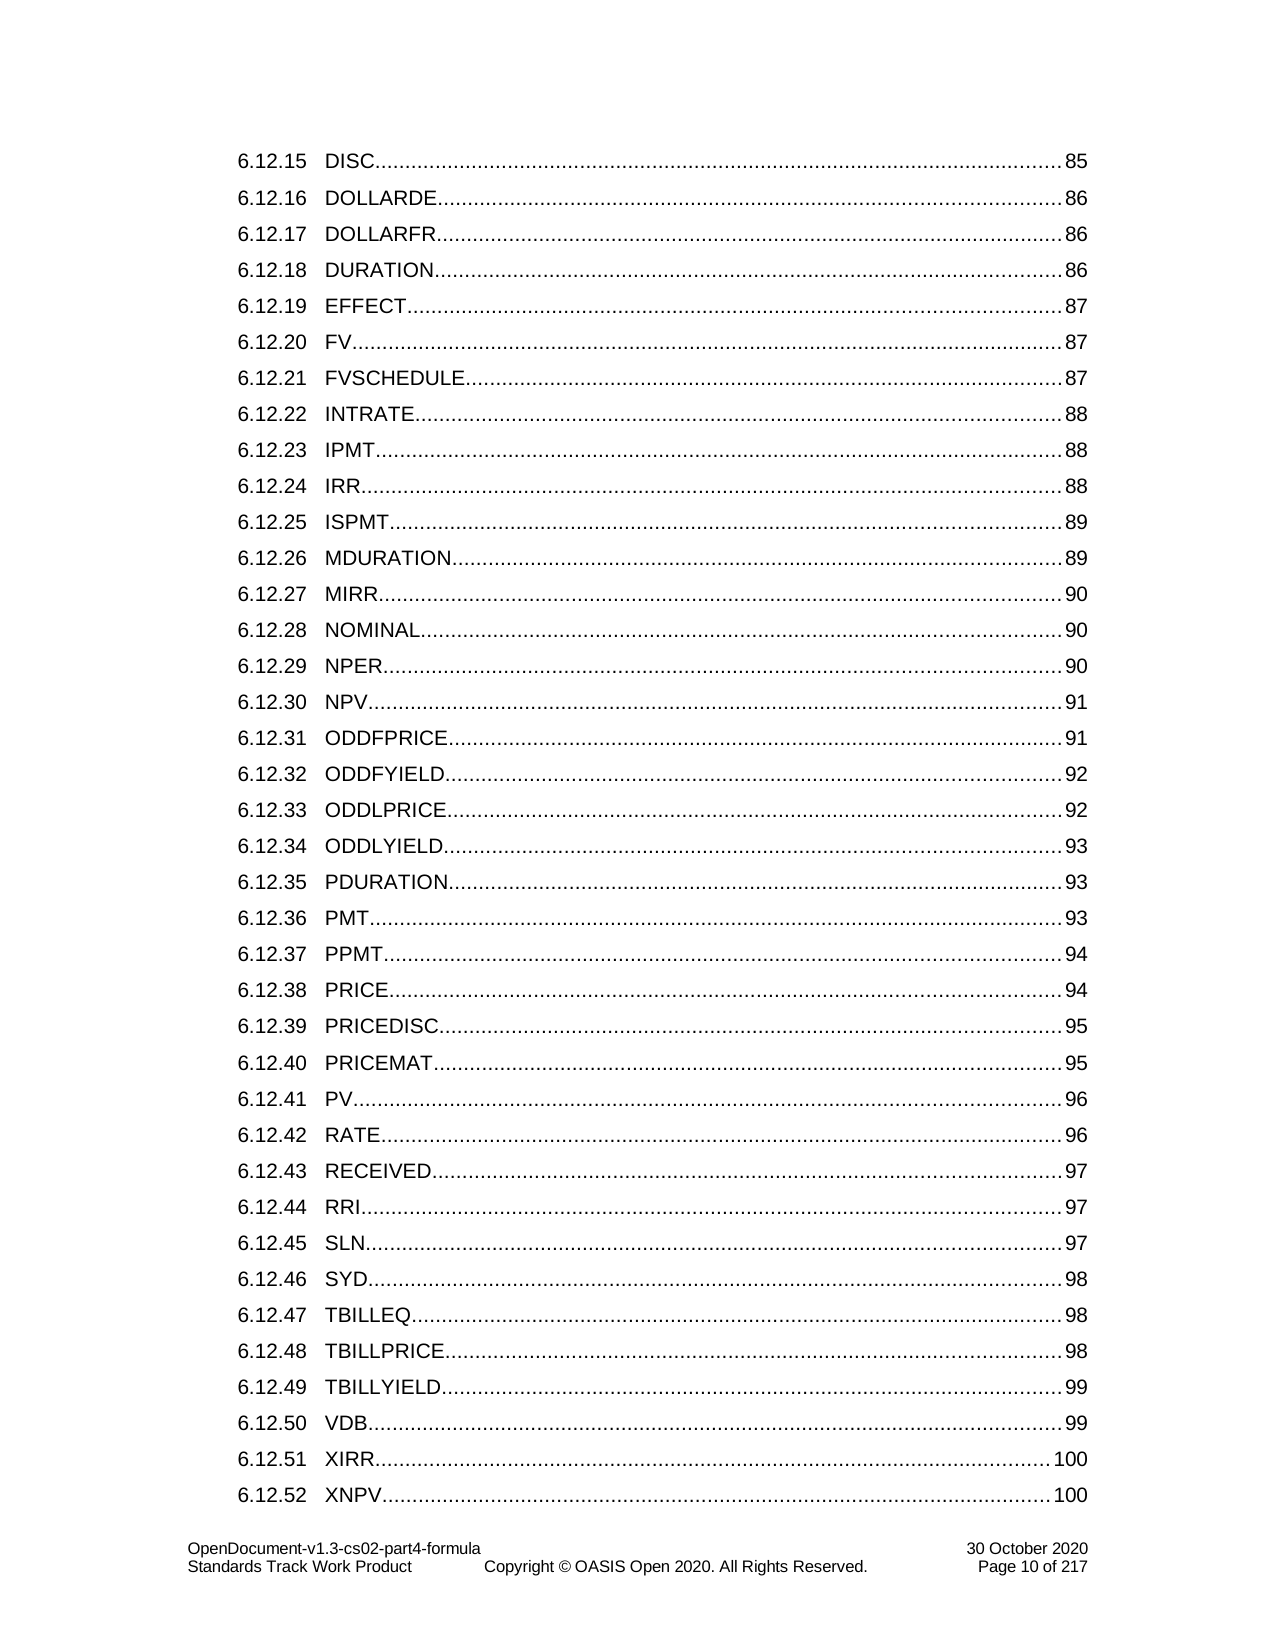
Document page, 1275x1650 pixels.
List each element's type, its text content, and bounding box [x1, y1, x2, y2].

text 6.12.24 IRR 88 [237, 474, 1088, 498]
text 6.12.36 PMT 93 [237, 907, 1088, 930]
text 6.12.34 ODDLYIELD 93 [237, 835, 1088, 858]
text 6.12.51 XIRR 100 [237, 1447, 1088, 1471]
text 6.12.39 PRICEDISC 95 [237, 1015, 1088, 1038]
text 6.12.49 TBILLYIELD 99 [237, 1375, 1088, 1399]
text 6.12.52 XNPV 100 [237, 1483, 1088, 1507]
text 6.12.29 NPER 90 [237, 654, 1088, 678]
text 6.12.26 MDURATION 89 [237, 546, 1088, 570]
text 6.12.35 PDURATION 93 [237, 871, 1088, 894]
text 6.12.46 SYD 98 [237, 1267, 1088, 1291]
text 6.12.48 TBILLPRICE 98 [237, 1339, 1088, 1363]
text 6.12.16 DOLLARDE 86 [237, 186, 1088, 209]
text 6.12.42 RATE 96 [237, 1123, 1088, 1147]
text 6.12.25 ISPMT 89 [237, 510, 1088, 534]
text 6.12.43 RECEIVED 97 [237, 1159, 1088, 1183]
text 6.12.20 FV 87 [237, 330, 1088, 354]
text 6.12.47 TBILLEQ 98 [237, 1303, 1088, 1327]
text 6.12.37 PPMT 94 [237, 943, 1088, 966]
text 6.12.50 VDB 99 [237, 1411, 1088, 1435]
text 6.12.40 PRICEMAT 95 [237, 1051, 1088, 1074]
text 6.12.32 ODDFYIELD 92 [237, 763, 1088, 786]
text 6.12.27 MIRR 90 [237, 582, 1088, 606]
text 6.12.28 NOMINAL 90 [237, 618, 1088, 642]
text 6.12.15 DISC 85 [237, 150, 1088, 173]
text 6.12.41 PV 96 [237, 1087, 1088, 1111]
text 6.12.30 NPV 91 [237, 691, 1088, 714]
text 6.12.38 PRICE 94 [237, 979, 1088, 1002]
text 6.12.17 DOLLARFR 86 [237, 222, 1088, 246]
text 6.12.45 SLN 97 [237, 1231, 1088, 1255]
text 6.12.19 EFFECT 87 [237, 294, 1088, 318]
text 6.12.18 DURATION 86 [237, 258, 1088, 282]
text 6.12.22 INTRATE 88 [237, 402, 1088, 426]
text 6.12.44 RRI 97 [237, 1195, 1088, 1219]
text 6.12.23 IPMT 88 [237, 438, 1088, 462]
text 6.12.21 FVSCHEDULE 87 [237, 366, 1088, 390]
text 6.12.31 ODDFPRICE 91 [237, 727, 1088, 750]
text 6.12.33 ODDLPRICE 92 [237, 799, 1088, 822]
